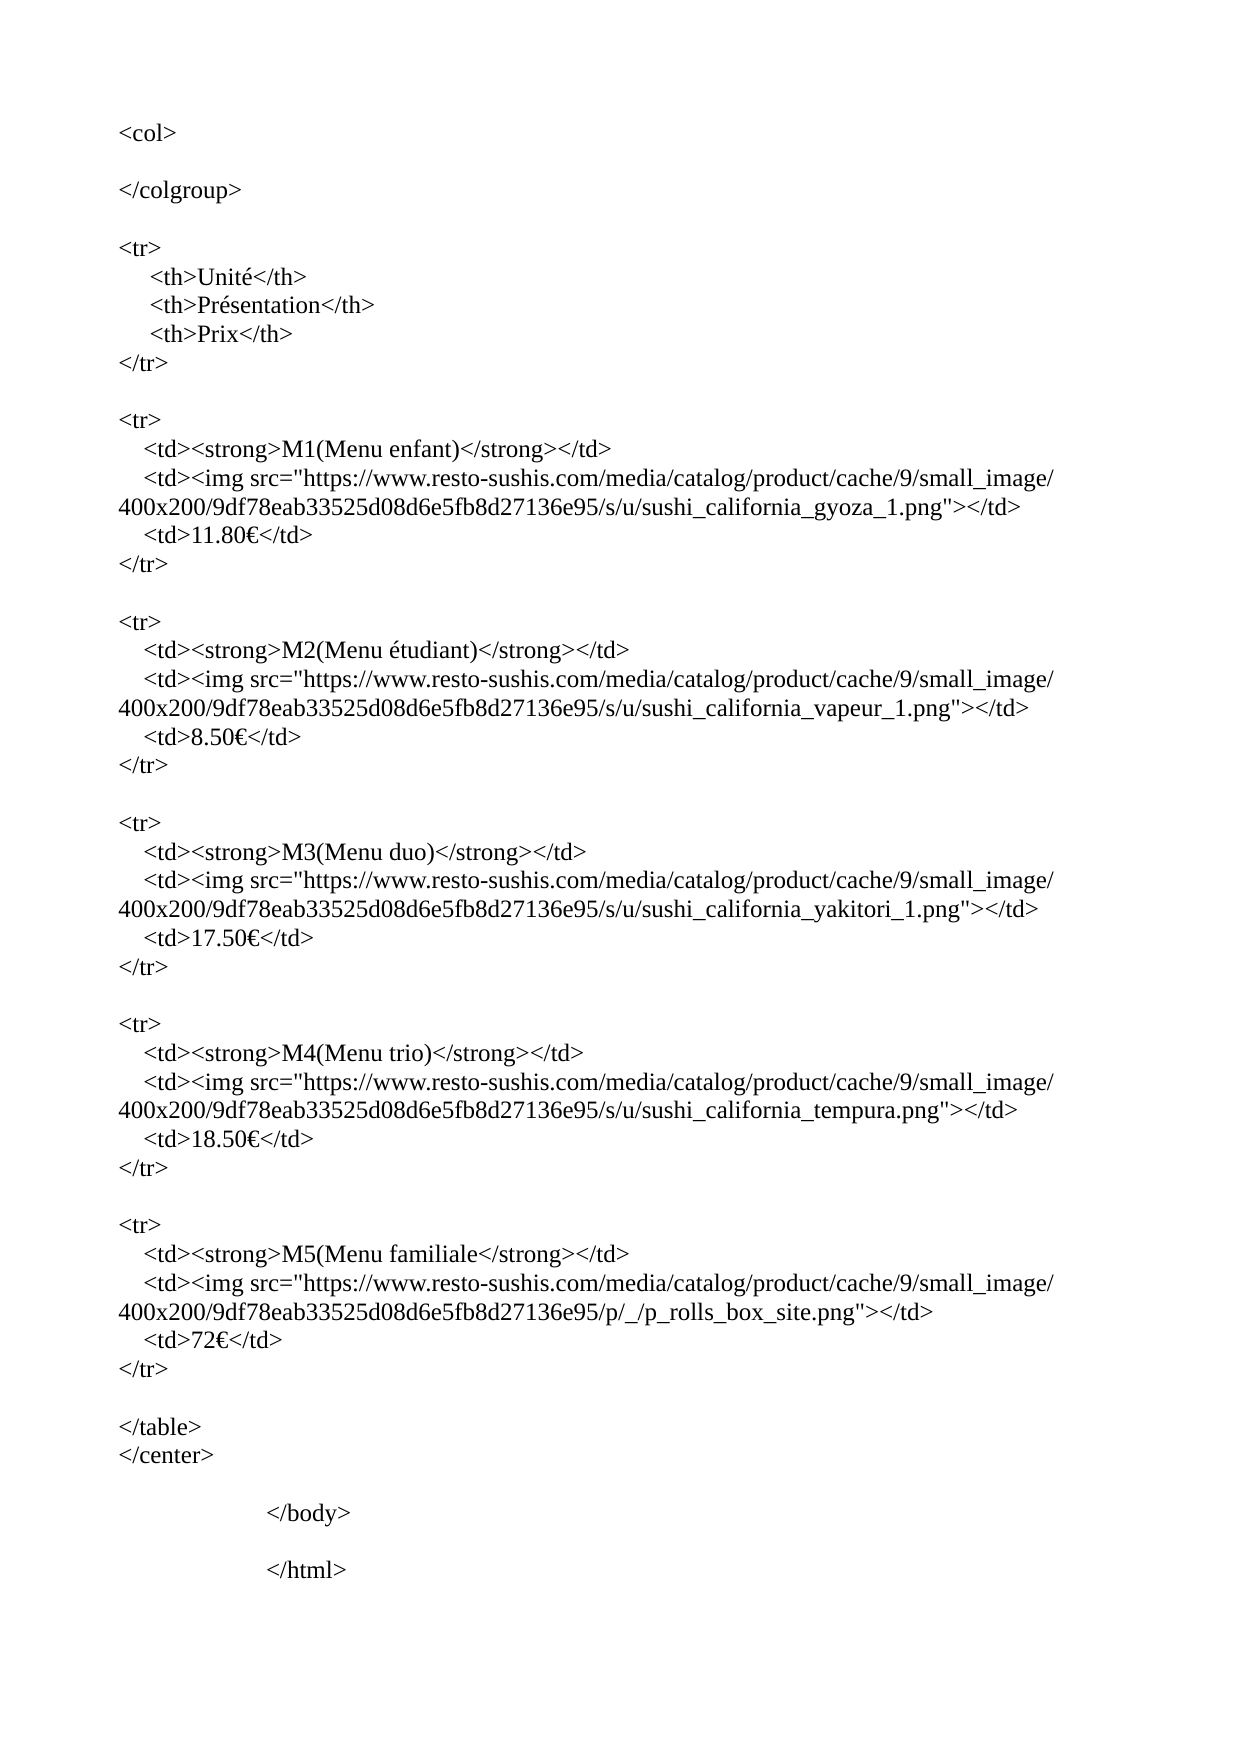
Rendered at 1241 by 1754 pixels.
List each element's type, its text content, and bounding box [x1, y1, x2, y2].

text </table> [118, 1412, 1122, 1441]
text <td><strong>M3(Menu duo)</strong></td> [118, 837, 1122, 866]
text <tr> [118, 1009, 1122, 1038]
text </tr> [118, 751, 1122, 779]
text </colgroup> [118, 176, 1122, 204]
text <td><strong>M5(Menu familiale</strong></td> [118, 1239, 1122, 1268]
text <col> [118, 118, 1122, 147]
text <td>8.50€</td> [118, 722, 1122, 751]
text <th>Prix</th> [118, 319, 1122, 348]
text <td><img src="https://www.resto-sushis.com/media/catalog/product/cache/9/small_image/400x200/9df78eab33525d08d6e5fb8d27136e95/p/_/p_rolls_box_site.png"></td> [118, 1268, 1122, 1326]
text <td>72€</td> [118, 1326, 1122, 1354]
text </tr> [118, 1354, 1122, 1383]
text <tr> [118, 406, 1122, 434]
text <th>Présentation</th> [118, 291, 1122, 319]
text <td>11.80€</td> [118, 521, 1122, 549]
text </tr> [118, 1153, 1122, 1182]
text </tr> [118, 549, 1122, 578]
text <td><img src="https://www.resto-sushis.com/media/catalog/product/cache/9/small_image/400x200/9df78eab33525d08d6e5fb8d27136e95/s/u/sushi_california_yakitori_1.png"></td> [118, 866, 1122, 923]
text </center> [118, 1441, 1122, 1469]
text <td><strong>M2(Menu étudiant)</strong></td> [118, 636, 1122, 664]
text </tr> [118, 348, 1122, 377]
text <td>17.50€</td> [118, 923, 1122, 952]
text </body> [118, 1498, 1122, 1527]
text <tr> [118, 1211, 1122, 1239]
text <td><strong>M4(Menu trio)</strong></td> [118, 1038, 1122, 1067]
text <tr> [118, 607, 1122, 636]
text <td>18.50€</td> [118, 1124, 1122, 1153]
text </html> [118, 1556, 1122, 1584]
text <tr> [118, 233, 1122, 262]
text <td><img src="https://www.resto-sushis.com/media/catalog/product/cache/9/small_image/400x200/9df78eab33525d08d6e5fb8d27136e95/s/u/sushi_california_vapeur_1.png"></td> [118, 664, 1122, 722]
text <td><strong>M1(Menu enfant)</strong></td> [118, 434, 1122, 463]
text <th>Unité</th> [118, 262, 1122, 291]
text </tr> [118, 952, 1122, 981]
text <td><img src="https://www.resto-sushis.com/media/catalog/product/cache/9/small_image/400x200/9df78eab33525d08d6e5fb8d27136e95/s/u/sushi_california_gyoza_1.png"></td> [118, 463, 1122, 521]
text <td><img src="https://www.resto-sushis.com/media/catalog/product/cache/9/small_image/400x200/9df78eab33525d08d6e5fb8d27136e95/s/u/sushi_california_tempura.png"></td> [118, 1067, 1122, 1124]
text <tr> [118, 808, 1122, 837]
